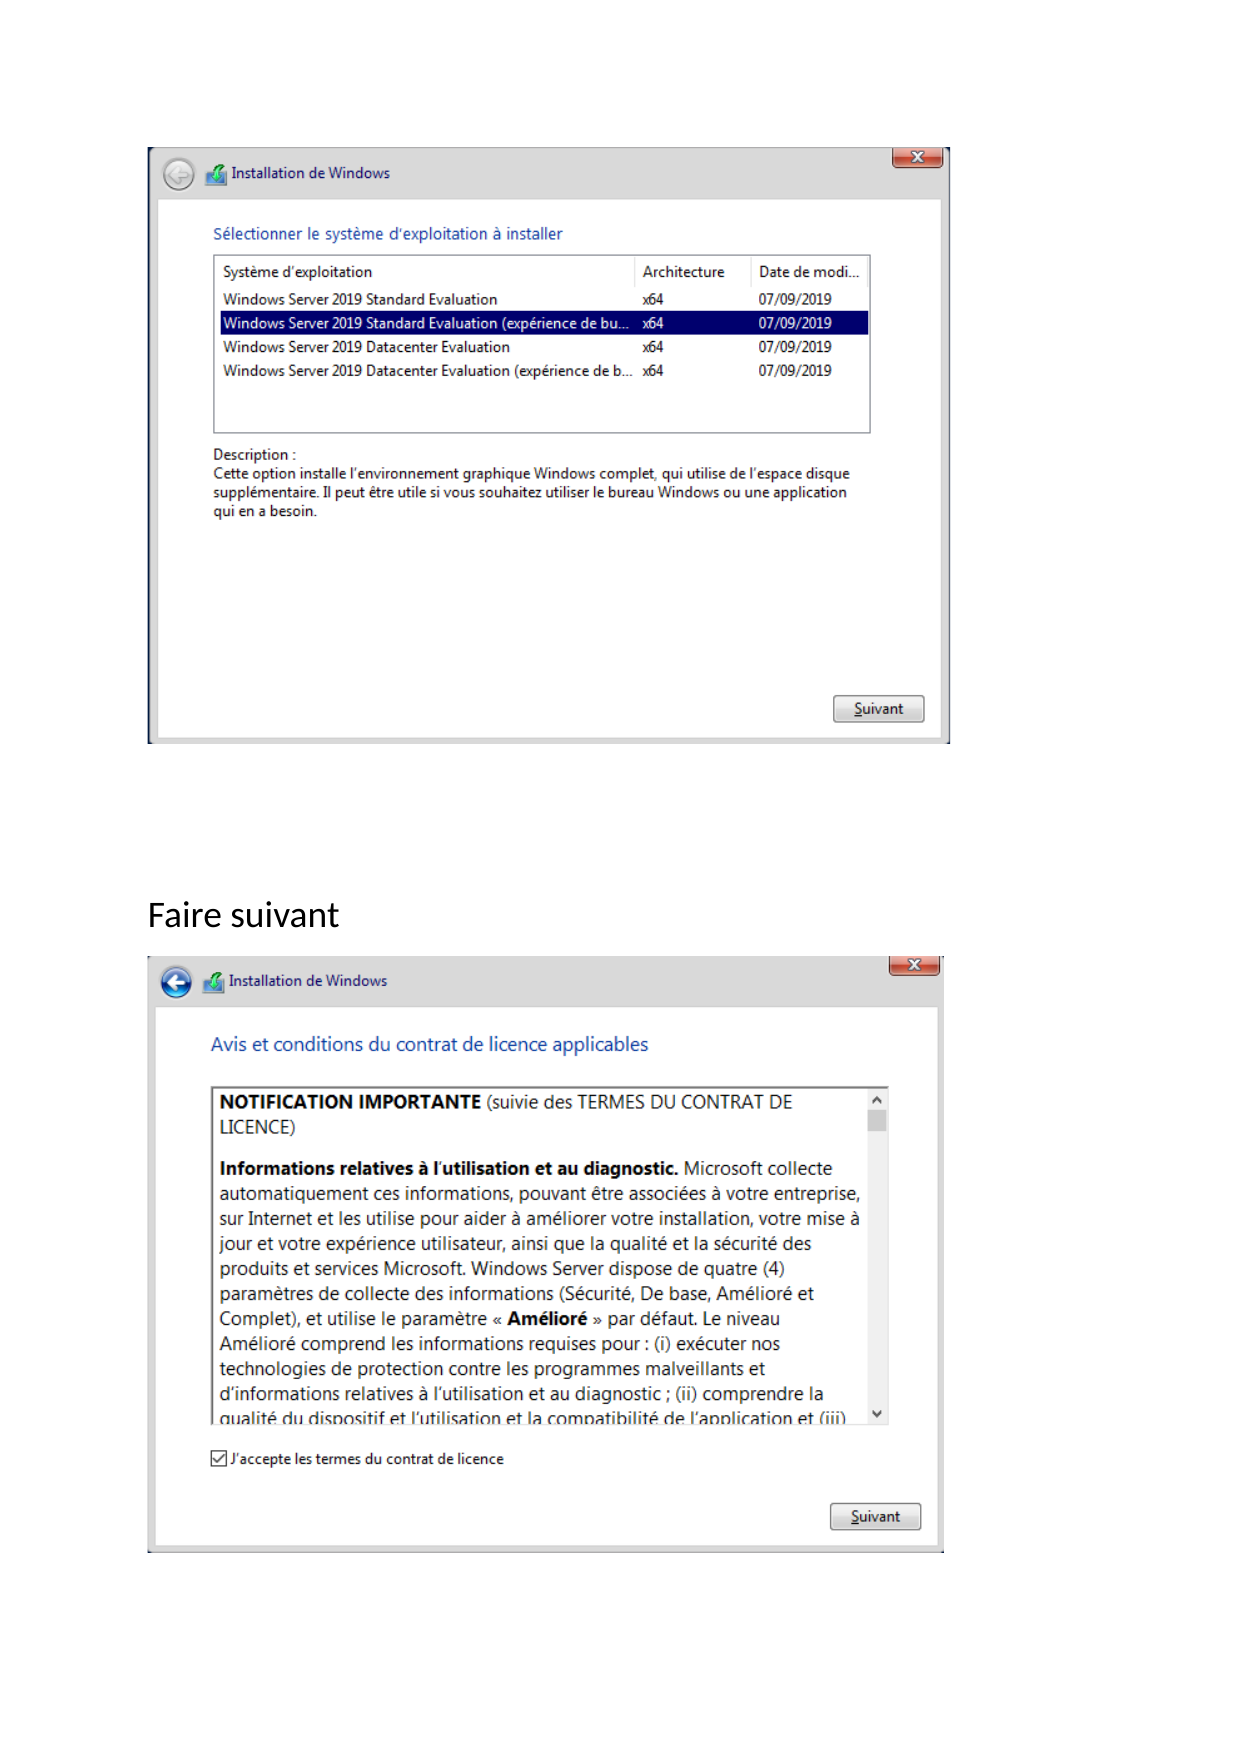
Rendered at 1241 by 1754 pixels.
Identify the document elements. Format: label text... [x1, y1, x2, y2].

text Faire suivant [148, 891, 1093, 937]
